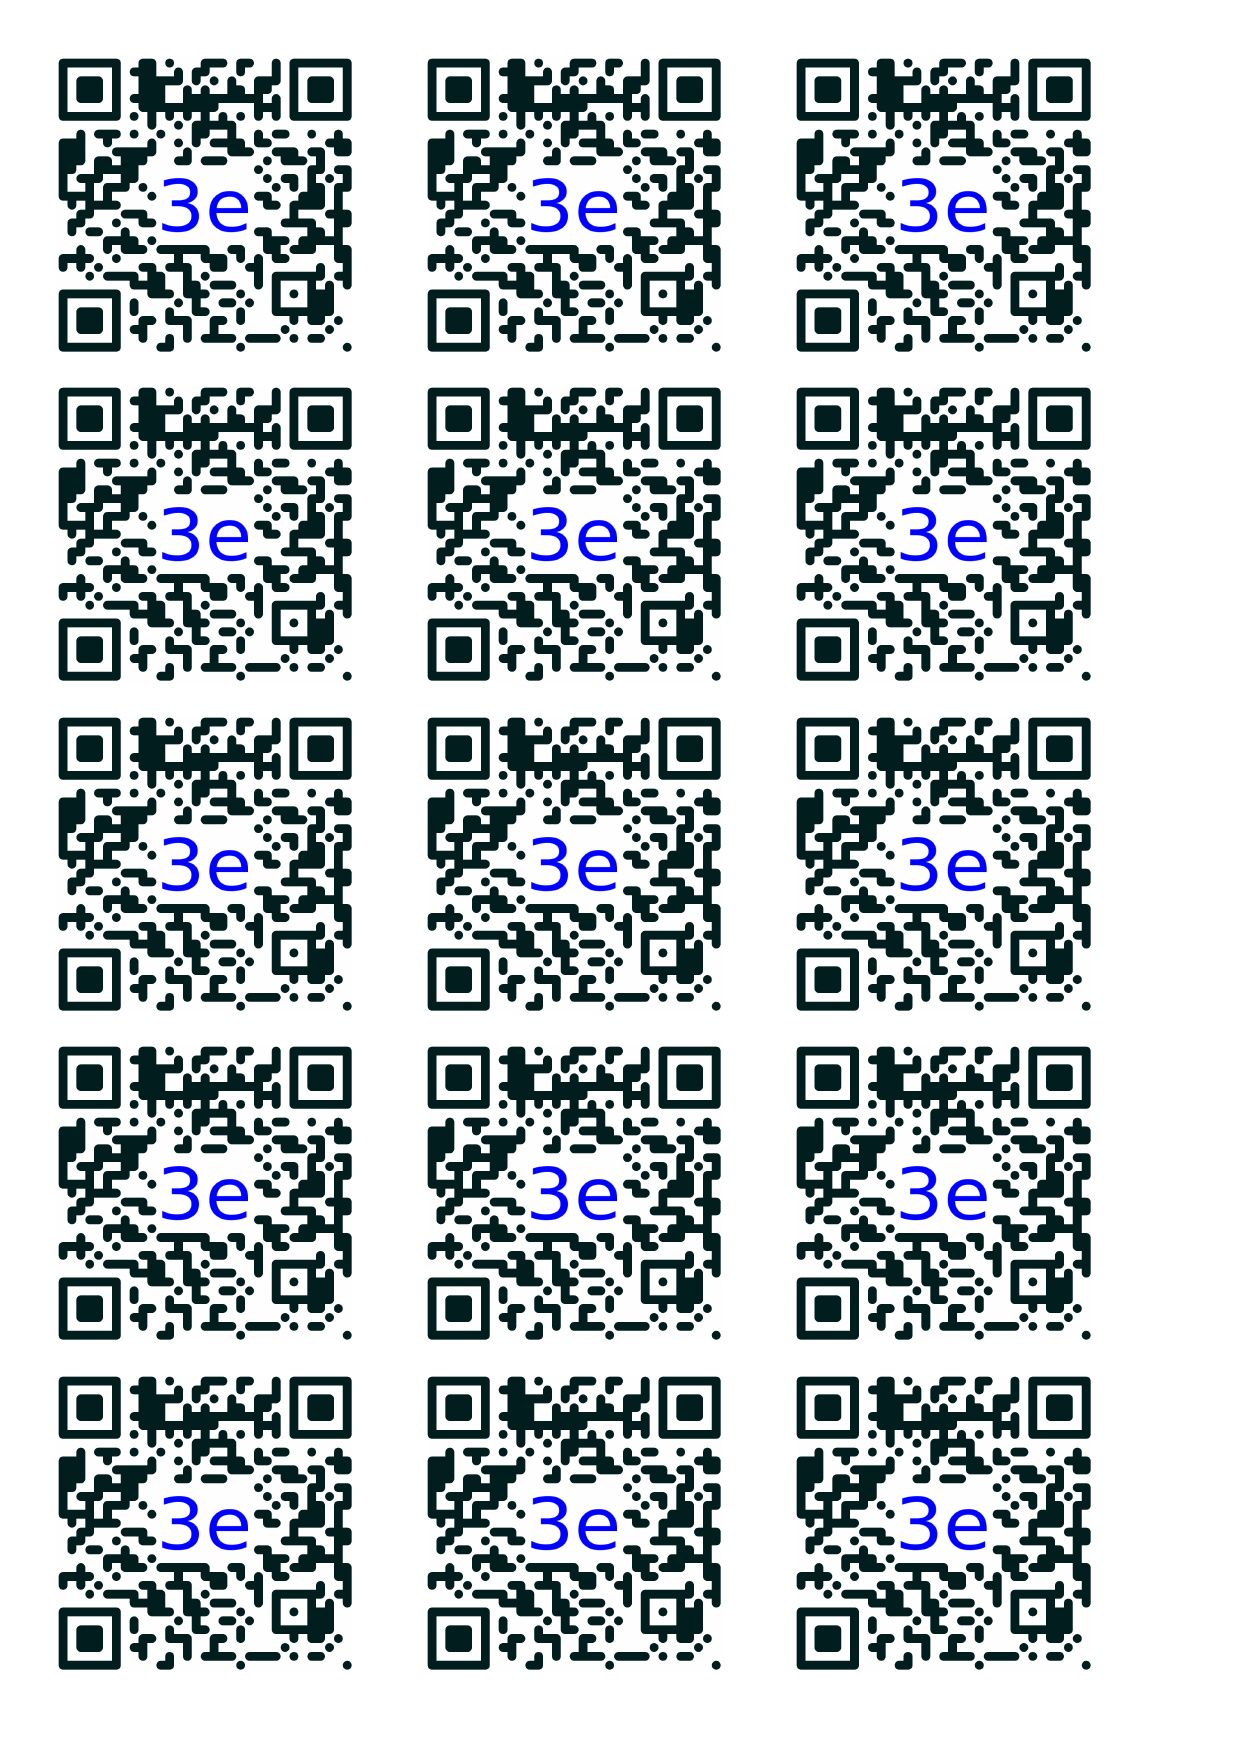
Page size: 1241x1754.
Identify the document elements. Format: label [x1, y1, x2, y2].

picture [426, 716, 722, 1012]
picture [426, 386, 722, 682]
picture [426, 57, 722, 353]
picture [795, 1045, 1092, 1341]
picture [795, 716, 1092, 1012]
picture [795, 57, 1092, 353]
picture [57, 57, 353, 353]
picture [795, 386, 1092, 682]
picture [57, 1045, 353, 1341]
picture [795, 1375, 1092, 1671]
picture [57, 716, 353, 1012]
picture [57, 386, 353, 682]
picture [57, 1375, 353, 1671]
picture [426, 1045, 722, 1341]
picture [426, 1375, 722, 1671]
